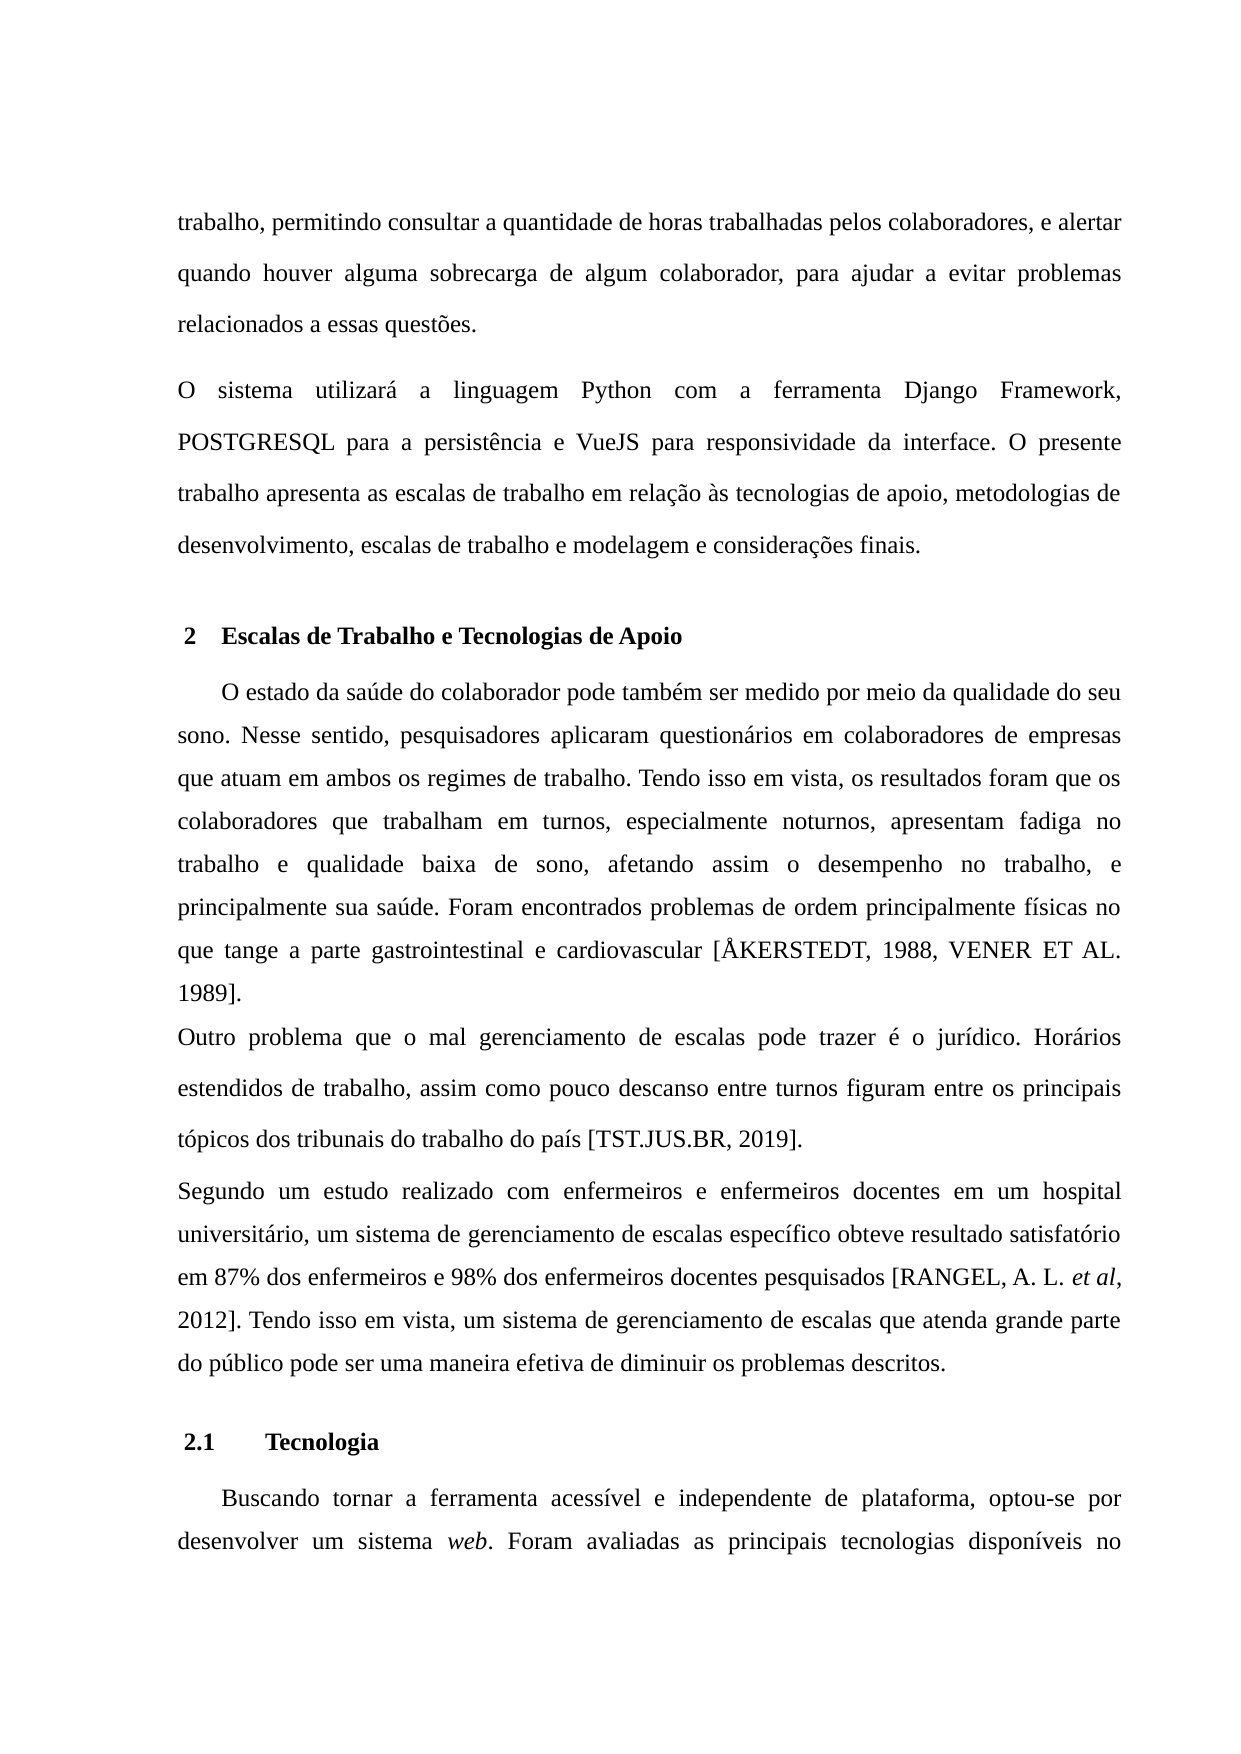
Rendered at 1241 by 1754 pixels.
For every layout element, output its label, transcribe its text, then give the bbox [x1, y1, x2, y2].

text trabalho, permitindo consultar a quantidade de horas trabalhadas pelos colaboradores, e alertar quando houver alguma sobrecarga de algum colaborador, para ajudar a evitar problemas relacionados a essas questões. [177, 207, 1122, 338]
subtitle Escalas de Trabalho e Tecnologias de Apoio [177, 621, 1122, 650]
text Outro problema que o mal gerenciamento de escalas pode trazer é o jurídico. Horários estendidos de trabalho, assim como pouco descanso entre turnos figuram entre os principais tópicos dos tribunais do trabalho do país [TST.JUS.BR, 2019]. [177, 1022, 1122, 1153]
text Buscando tornar a ferramenta acessível e independente de plataforma, optou-se por desenvolver um sistema web. Foram avaliadas as principais tecnologias disponíveis no [177, 1483, 1122, 1554]
subtitle Tecnologia [177, 1427, 1122, 1456]
text O sistema utilizará a linguagem Python com a ferramenta Django Framework, POSTGRESQL para a persistência e VueJS para responsividade da interface. O presente trabalho apresenta as escalas de trabalho em relação às tecnologias de apoio, metodologias de desenvolvimento, escalas de trabalho e modelagem e considerações finais. [177, 376, 1122, 559]
text O estado da saúde do colaborador pode também ser medido por meio da qualidade do seu sono. Nesse sentido, pesquisadores aplicaram questionários em colaboradores de empresas que atuam em ambos os regimes de trabalho. Tendo isso em vista, os resultados foram que os colaboradores que trabalham em turnos, especialmente noturnos, apresentam fadiga no trabalho e qualidade baixa de sono, afetando assim o desempenho no trabalho, e principalmente sua saúde. Foram encontrados problemas de ordem principalmente físicas no que tange a parte gastrointestinal e cardiovascular [ÅKERSTEDT, 1988, VENER ET AL. 1989]. [177, 677, 1122, 1007]
text Segundo um estudo realizado com enfermeiros e enfermeiros docentes em um hospital universitário, um sistema de gerenciamento de escalas específico obteve resultado satisfatório em 87% dos enfermeiros e 98% dos enfermeiros docentes pesquisados [RANGEL, A. L. et al, 2012]. Tendo isso em vista, um sistema de gerenciamento de escalas que atenda grande parte do público pode ser uma maneira efetiva de diminuir os problemas descritos. [177, 1176, 1122, 1377]
